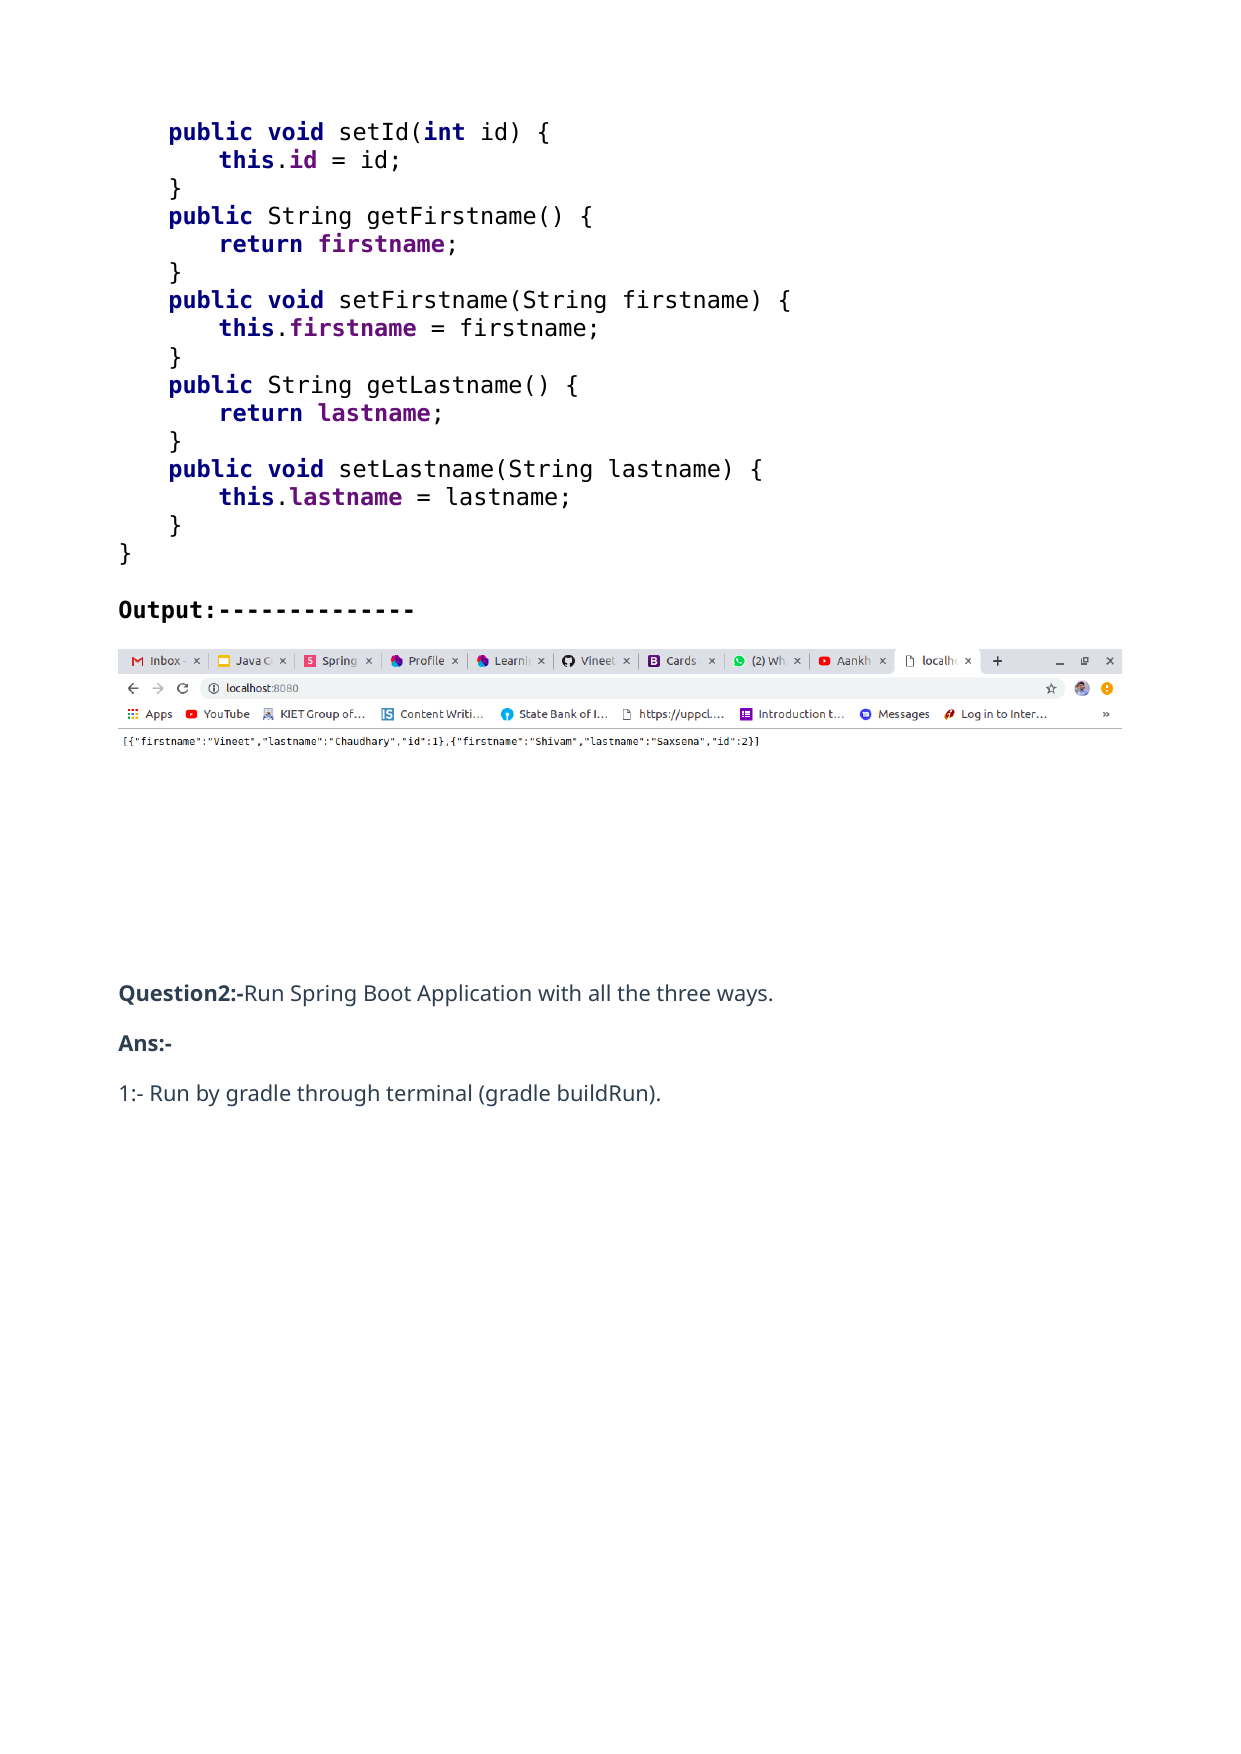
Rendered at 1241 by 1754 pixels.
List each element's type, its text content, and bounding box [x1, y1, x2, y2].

text Output:-------------- [118, 597, 1122, 624]
text } [118, 512, 1122, 540]
text 1:- Run by gradle through terminal (gradle buildRun). [118, 1078, 1122, 1107]
text Question2:-Run Spring Boot Application with all the three ways. [118, 978, 1122, 1008]
text } [118, 259, 1122, 287]
text Ans:- [118, 1028, 1122, 1058]
text this.id = id; [118, 146, 1122, 174]
text public void setFirstname(String firstname) { [118, 287, 1122, 315]
text public String getLastname() { [118, 371, 1122, 399]
text this.lastname = lastname; [118, 484, 1122, 512]
text public void setId(int id) { [118, 118, 1122, 146]
text } [118, 540, 1122, 567]
text } [118, 427, 1122, 456]
text return firstname; [118, 231, 1122, 259]
text } [118, 343, 1122, 371]
text return lastname; [118, 399, 1122, 427]
text public String getFirstname() { [118, 202, 1122, 231]
picture [118, 649, 1123, 775]
text public void setLastname(String lastname) { [118, 456, 1122, 484]
text this.firstname = firstname; [118, 315, 1122, 343]
text } [118, 174, 1122, 202]
